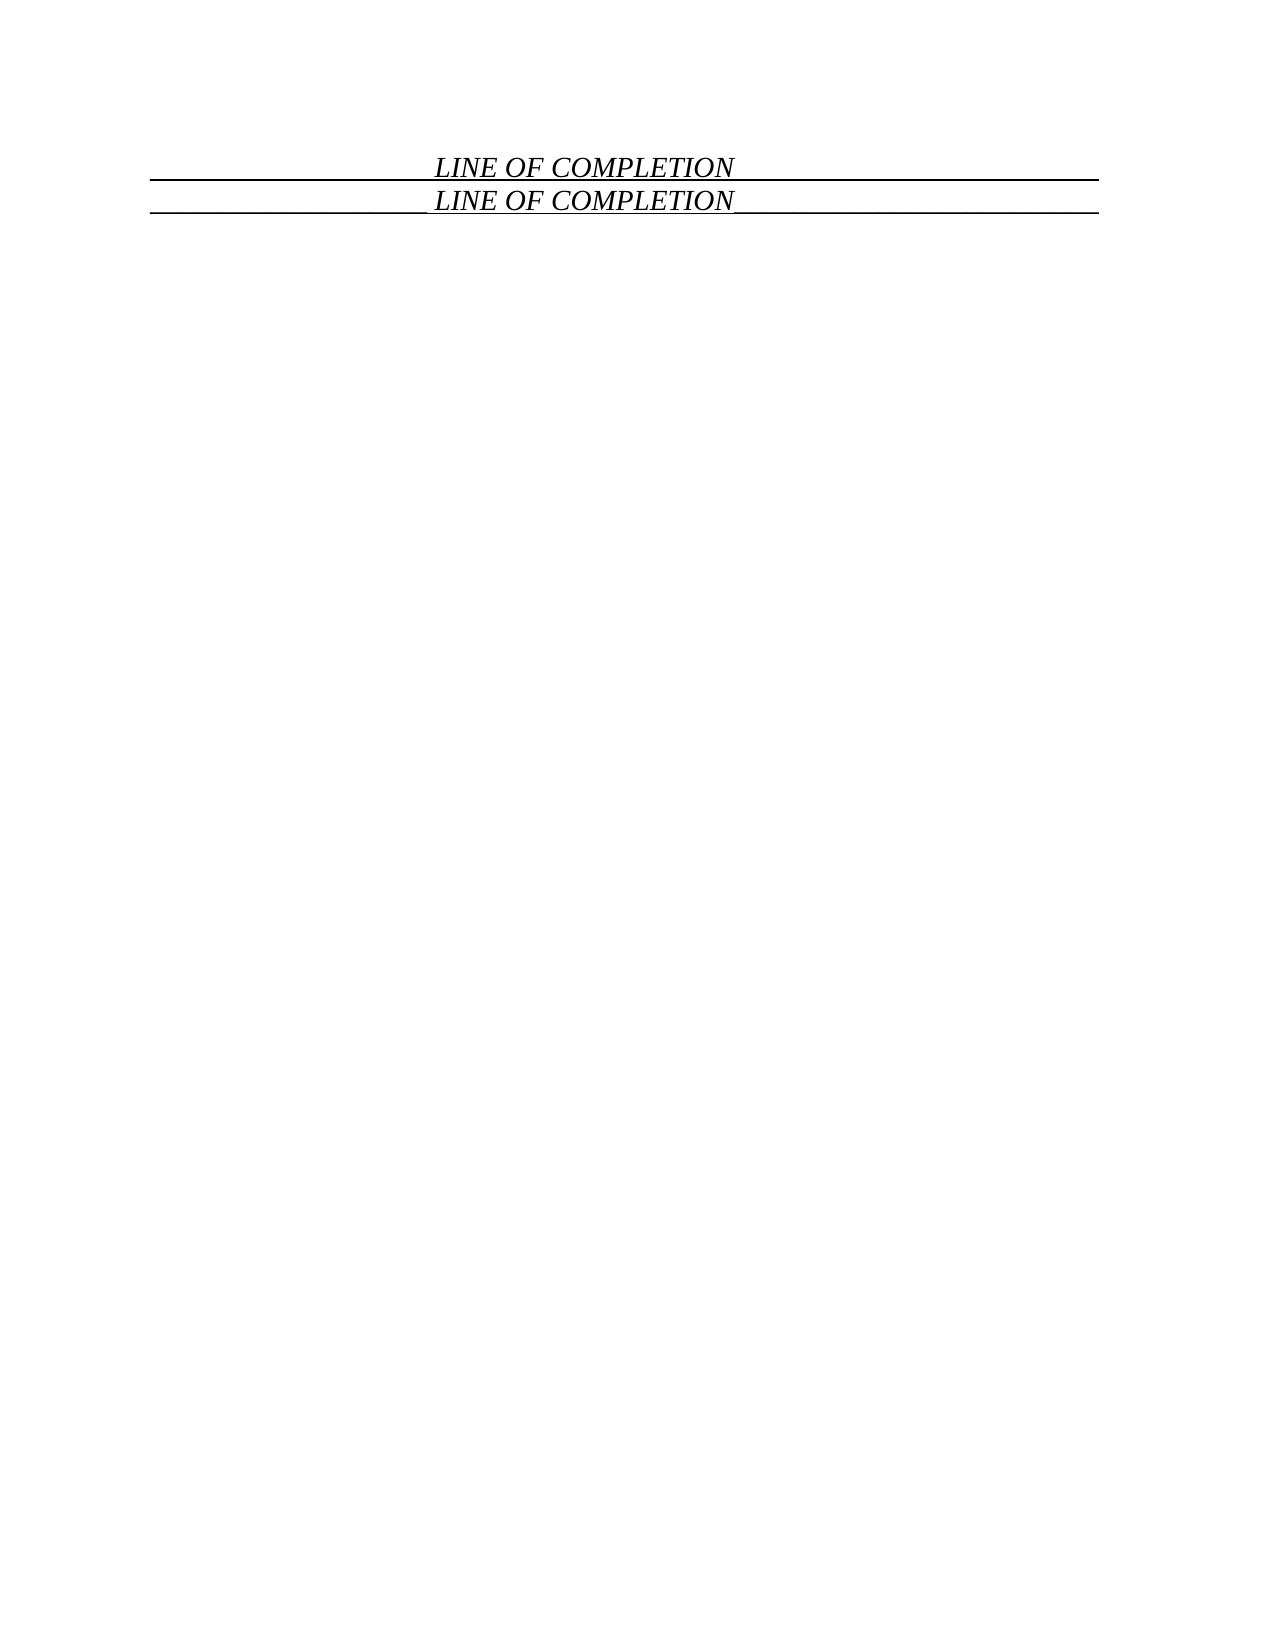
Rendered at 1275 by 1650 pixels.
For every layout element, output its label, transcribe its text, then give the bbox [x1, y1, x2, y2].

text ___________________ LINE OF COMPLETION_________________________ ___________________ LINE OF COMPLETION_________________________ [150, 150, 1125, 217]
